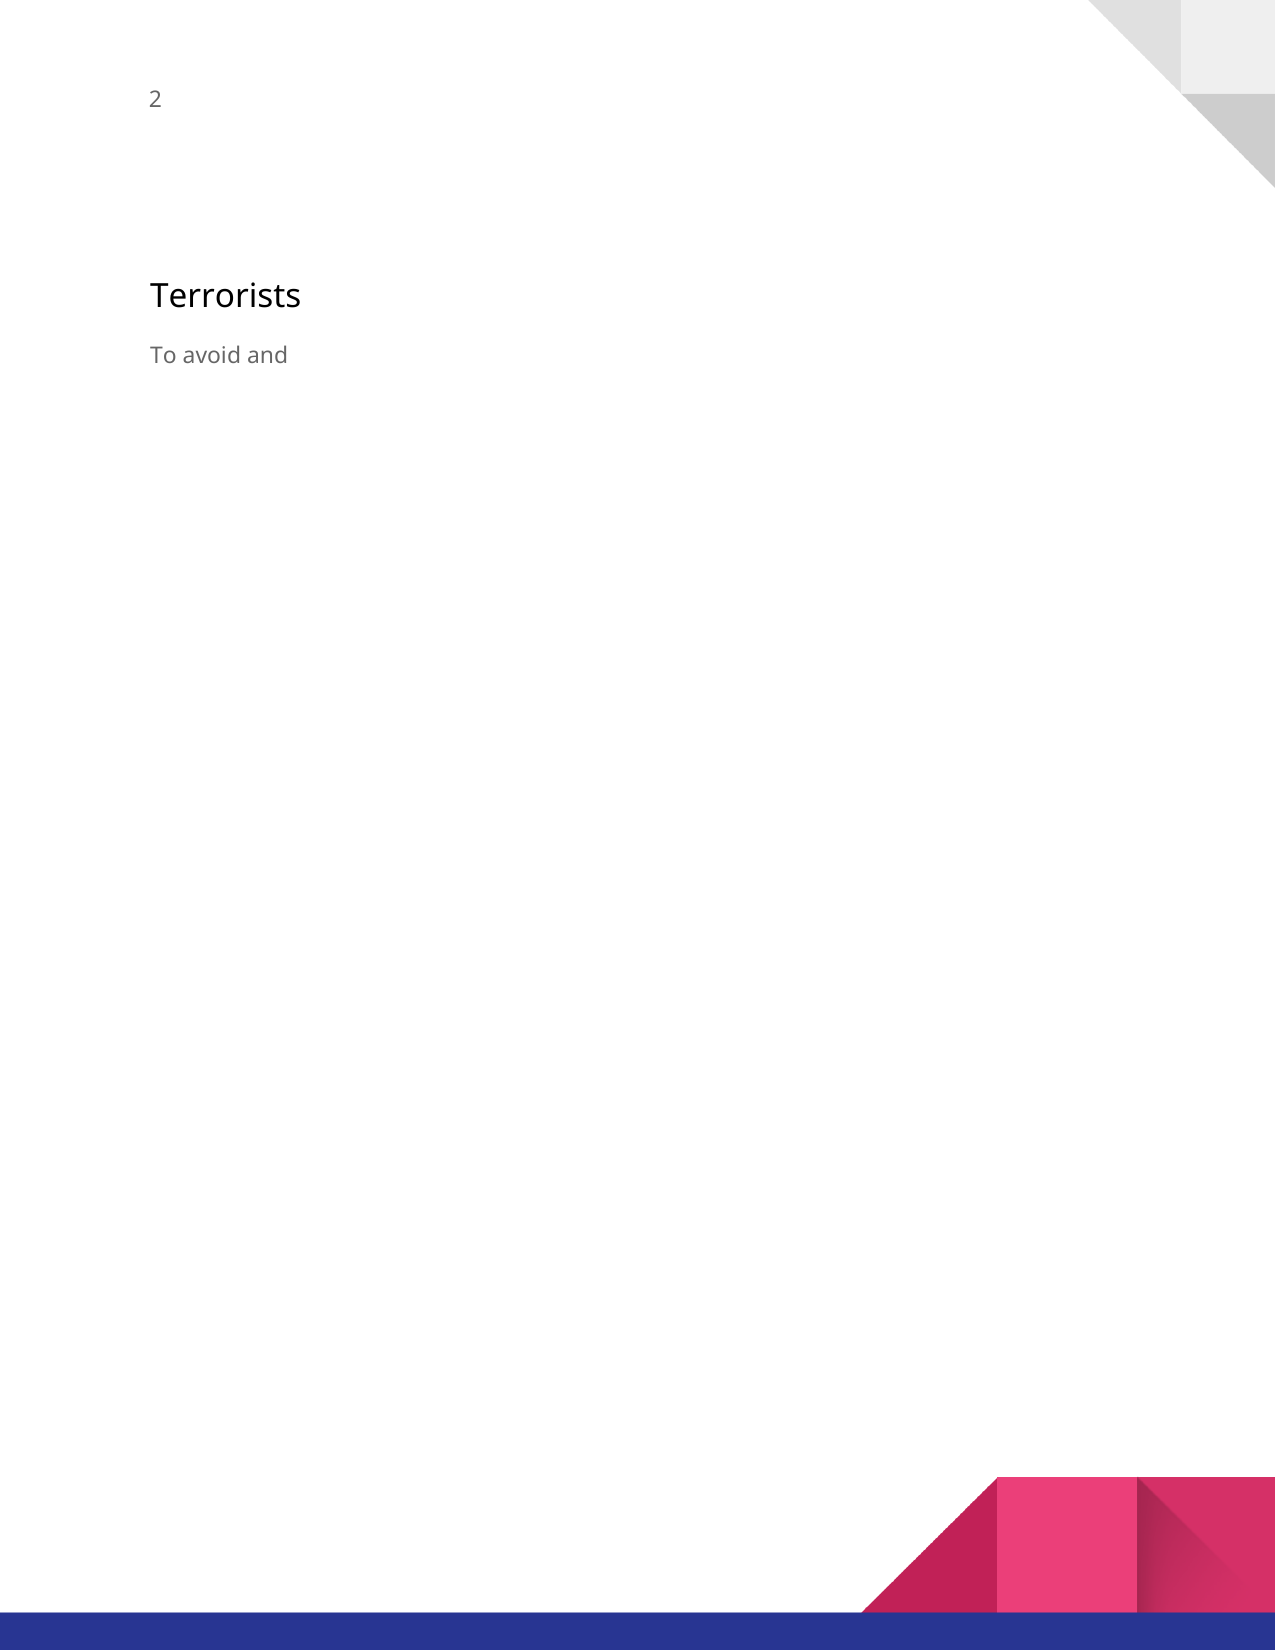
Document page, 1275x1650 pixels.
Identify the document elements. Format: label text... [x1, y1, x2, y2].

picture [0, 1476, 1275, 1650]
picture [1087, 0, 1275, 188]
subtitle Terrorists [150, 272, 1125, 318]
list To avoid and [150, 338, 1125, 370]
